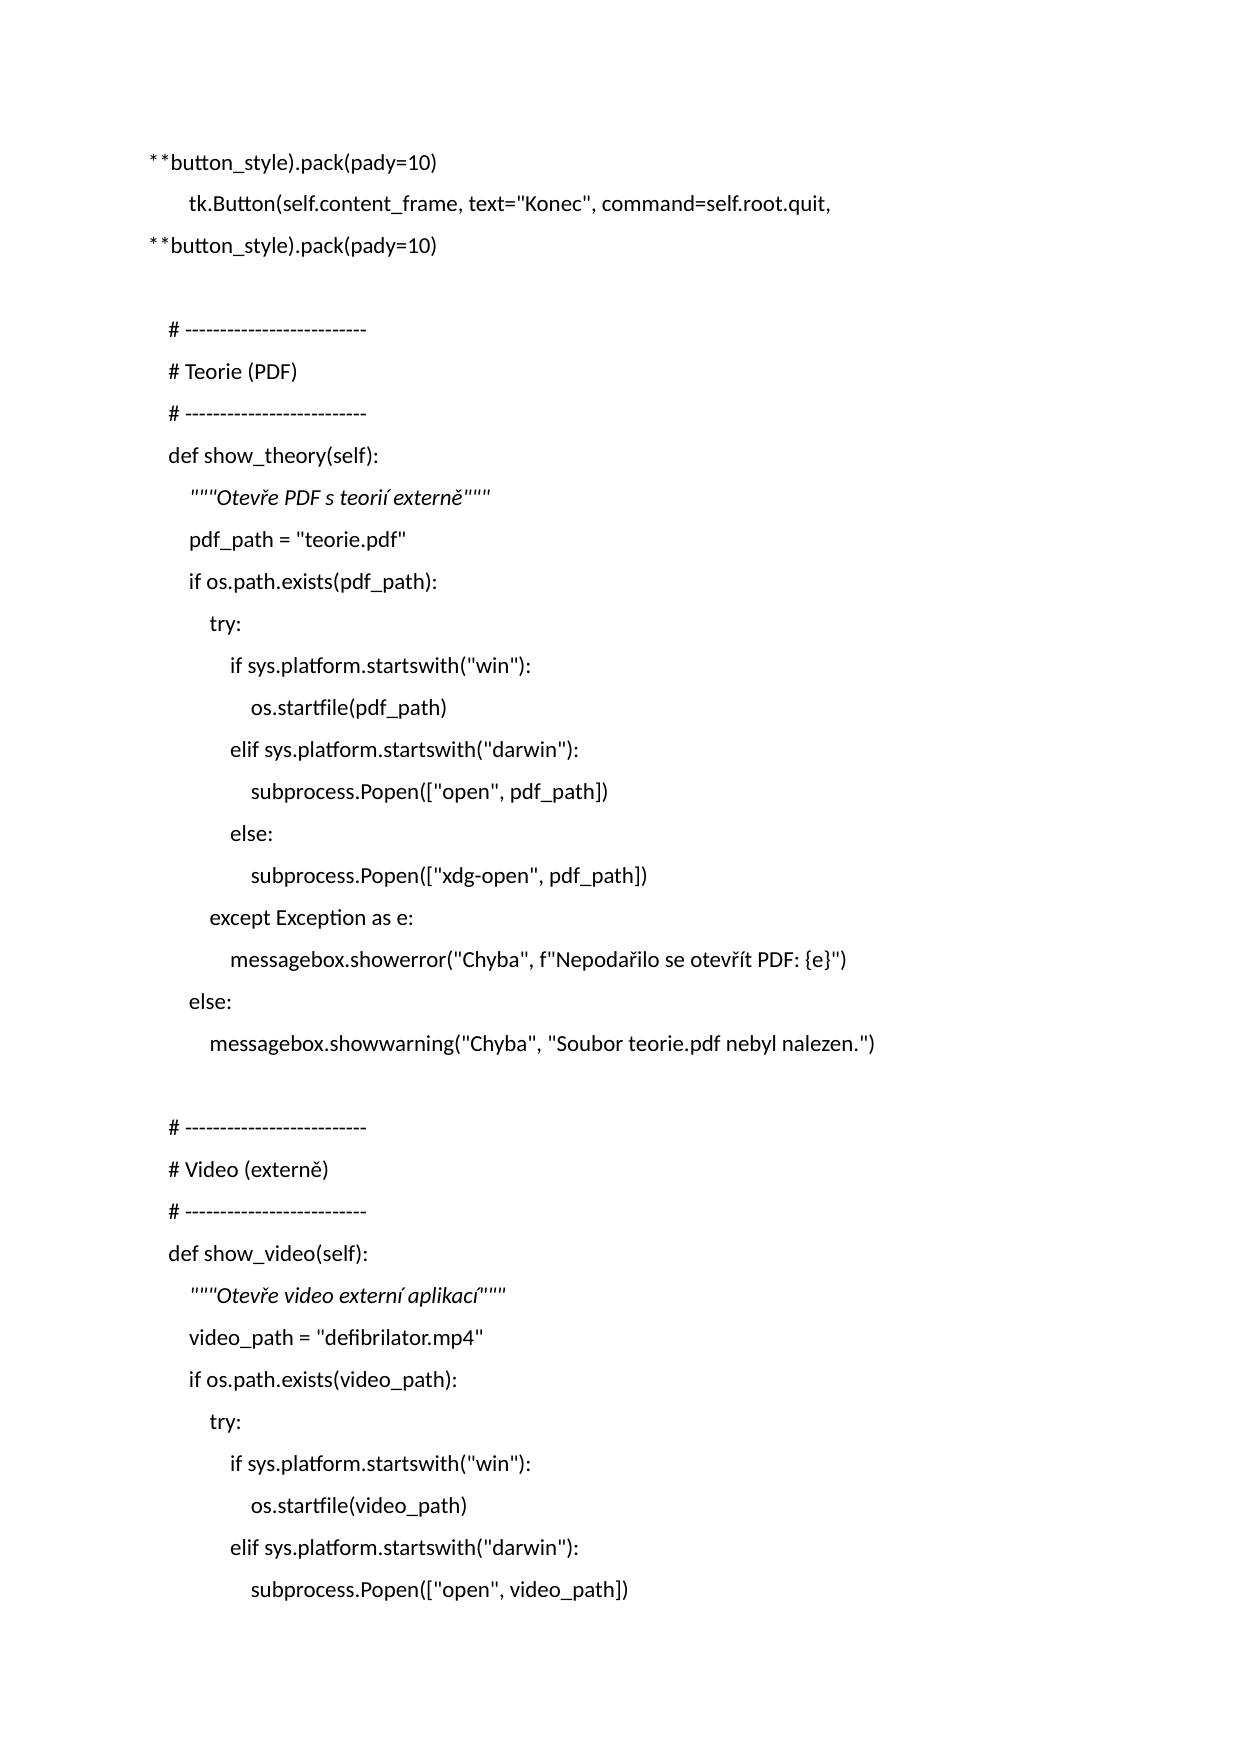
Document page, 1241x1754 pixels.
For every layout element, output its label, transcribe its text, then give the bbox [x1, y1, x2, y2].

text **button_style).pack(pady=10) tk.Button(self.content_frame, text="Konec", command=self.root.quit, **button_style).pack(pady=10) # -------------------------- # Teorie (PDF) # -------------------------- def show_theory(self): """Otevře PDF s teorií externě""" pdf_path = "teorie.pdf" if os.path.exists(pdf_path): try: if sys.platform.startswith("win"): os.startfile(pdf_path) elif sys.platform.startswith("darwin"): subprocess.Popen(["open", pdf_path]) else: subprocess.Popen(["xdg-open", pdf_path]) except Exception as e: messagebox.showerror("Chyba", f"Nepodařilo se otevřít PDF: {e}") else: messagebox.showwarning("Chyba", "Soubor teorie.pdf nebyl nalezen.") # -------------------------- # Video (externě) # -------------------------- def show_video(self): """Otevře video externí aplikací""" video_path = "defibrilator.mp4" if os.path.exists(video_path): try: if sys.platform.startswith("win"): os.startfile(video_path) elif sys.platform.startswith("darwin"): subprocess.Popen(["open", video_path]) [148, 148, 1093, 1603]
